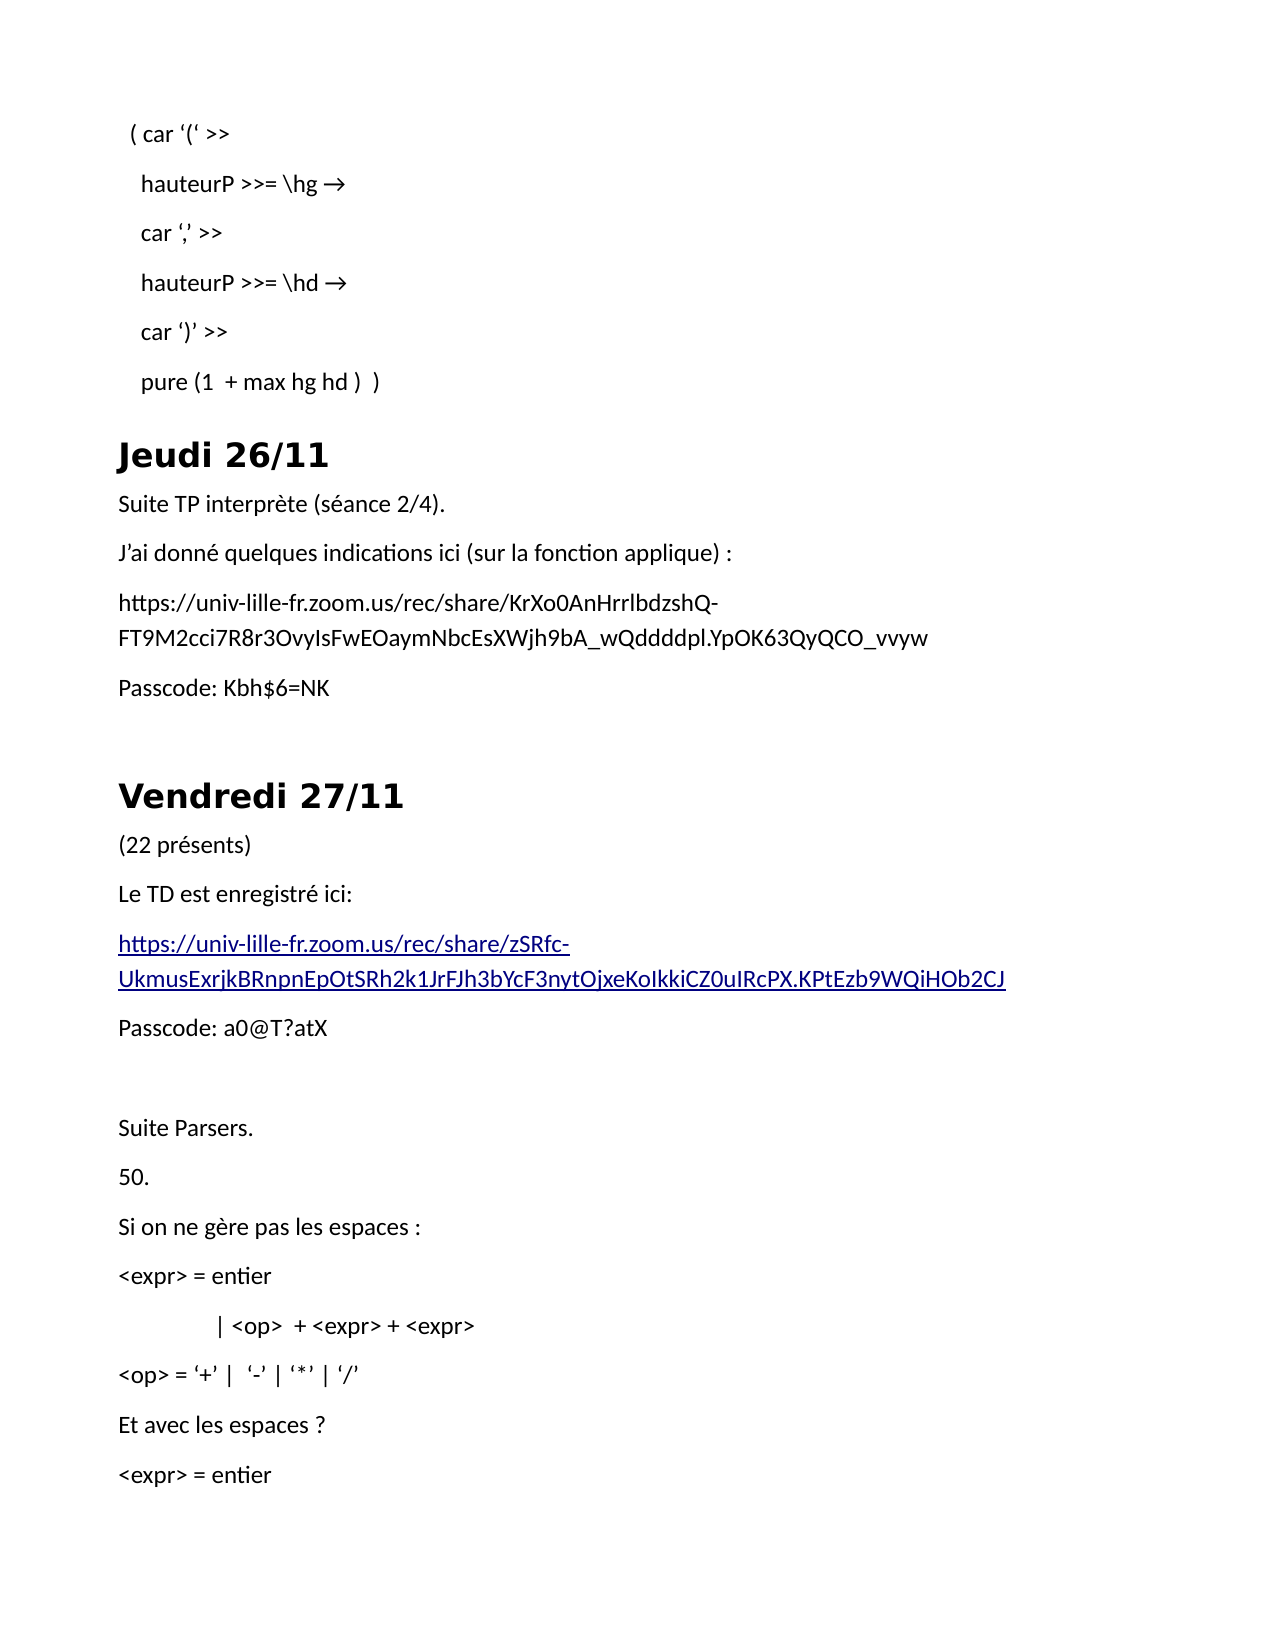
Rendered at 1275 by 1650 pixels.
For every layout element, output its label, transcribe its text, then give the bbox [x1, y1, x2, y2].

text pure (1 + max hg hd ) ) [118, 366, 1157, 397]
text Passcode: a0@T?atX [118, 1012, 1157, 1043]
text <expr> = entier [118, 1459, 1157, 1489]
text car ‘)’ >> [118, 316, 1157, 347]
text <op> = ‘+’ | ‘-’ | ‘*’ | ‘/’ [118, 1359, 1157, 1390]
subtitle Jeudi 26/11 [118, 436, 1157, 476]
text Et avec les espaces ? [118, 1409, 1157, 1440]
text Suite TP interprète (séance 2/4). [118, 488, 1157, 518]
text https://univ-lille-fr.zoom.us/rec/share/zSRfc-UkmusExrjkBRnpnEpOtSRh2k1JrFJh3bYcF3nytOjxeKoIkkiCZ0uIRcPX.KPtEzb9WQiHOb2CJ [118, 928, 1157, 993]
text 50. [118, 1161, 1157, 1192]
text hauteurP >>= \hd → [118, 267, 1157, 297]
text <expr> = entier [118, 1260, 1157, 1291]
text Passcode: Kbh$6=NK [118, 672, 1157, 737]
text Suite Parsers. [118, 1112, 1157, 1142]
text car ‘,’ >> [118, 217, 1157, 248]
text https://univ-lille-fr.zoom.us/rec/share/KrXo0AnHrrlbdzshQ-FT9M2cci7R8r3OvyIsFwEOaymNbcEsXWjh9bA_wQddddpl.YpOK63QyQCO_vvyw [118, 587, 1157, 653]
text | <op> + <expr> + <expr> [118, 1310, 1157, 1341]
text Le TD est enregistré ici: [118, 878, 1157, 909]
text hauteurP >>= \hg → [118, 168, 1157, 198]
text J’ai donné quelques indications ici (sur la fonction applique) : [118, 538, 1157, 568]
text (22 présents) [118, 829, 1157, 859]
text ( car ‘(‘ >> [118, 118, 1157, 149]
subtitle Vendredi 27/11 [118, 777, 1157, 816]
text Si on ne gère pas les espaces : [118, 1211, 1157, 1241]
